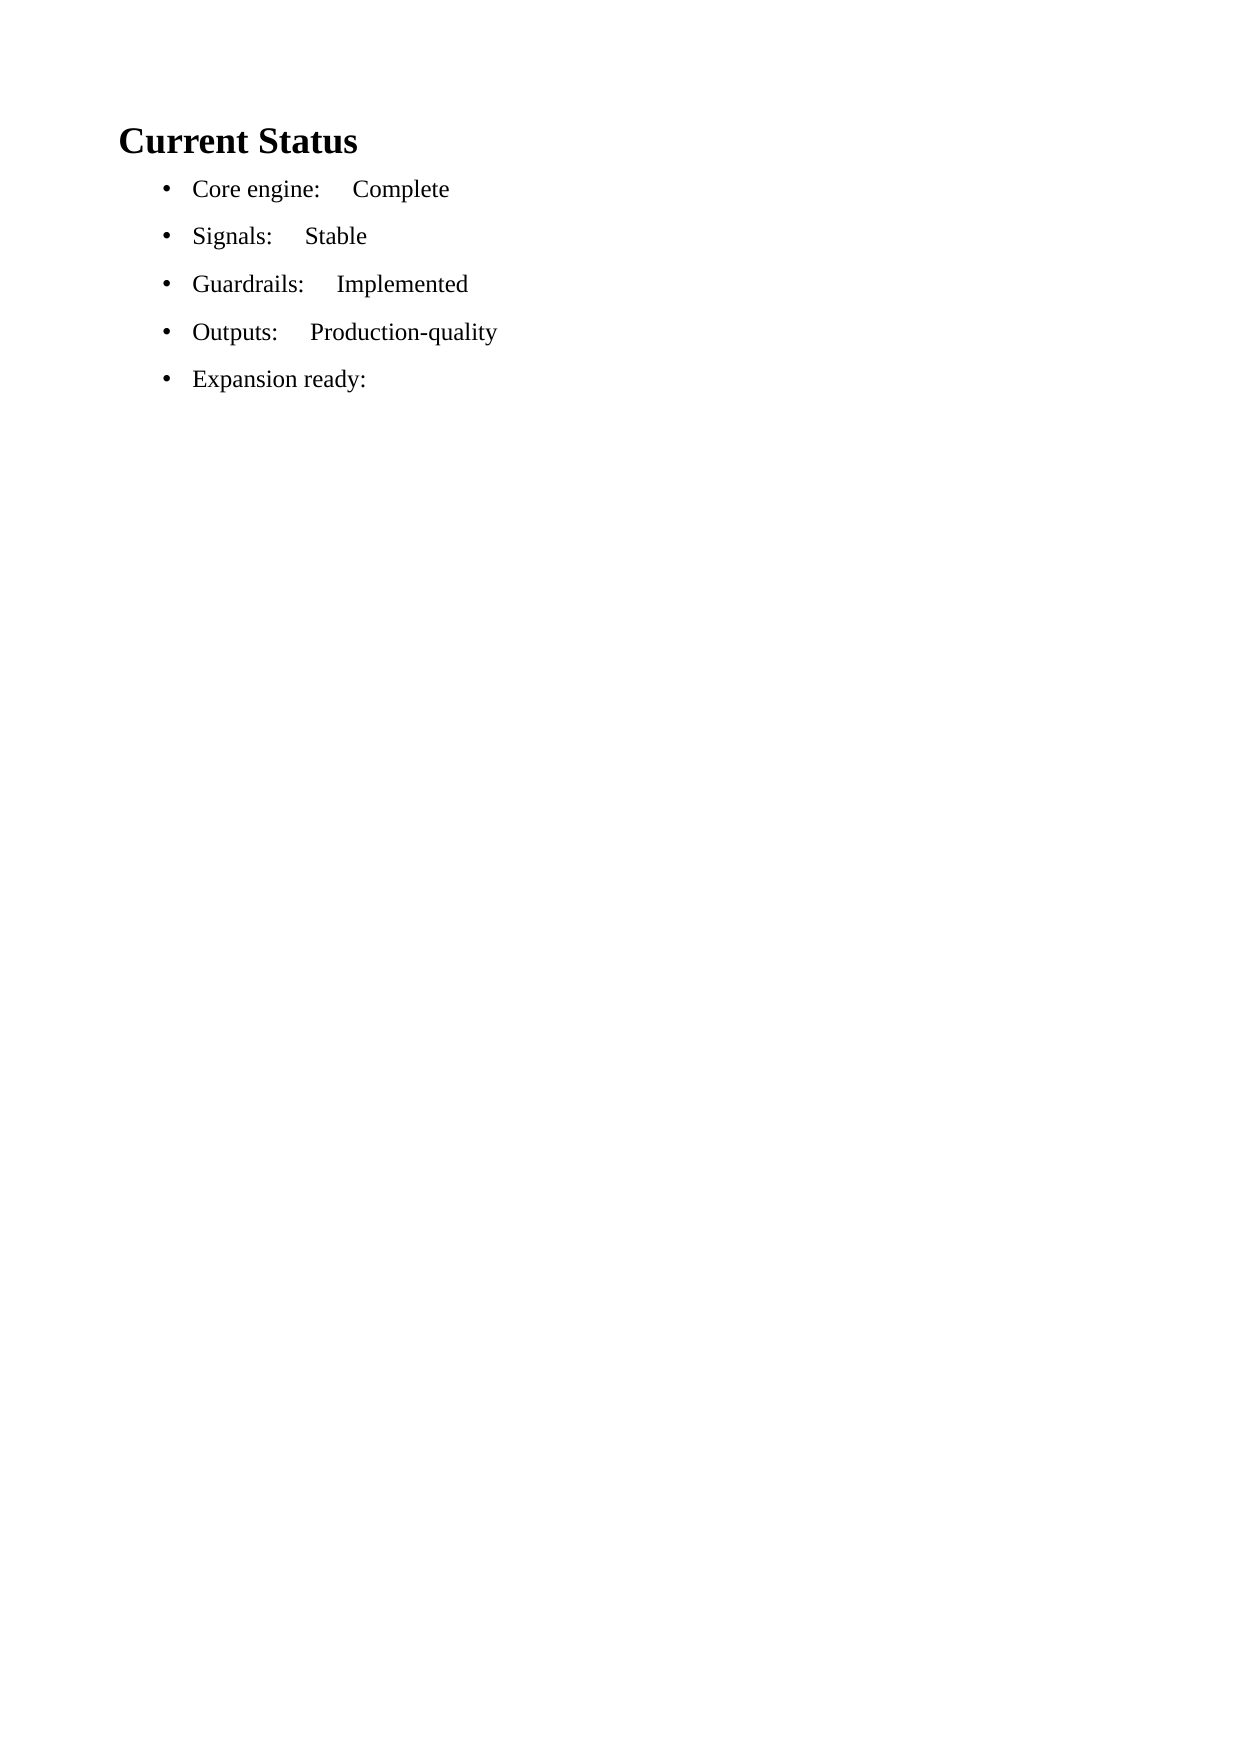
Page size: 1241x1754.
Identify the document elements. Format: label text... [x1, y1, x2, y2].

list Guardrails: ✅ Implemented [162, 269, 1122, 298]
list Outputs: ✅ Production-quality [162, 317, 1122, 345]
subtitle Current Status [118, 118, 1122, 161]
list Signals: ✅ Stable [162, 221, 1122, 250]
list Core engine: ✅ Complete [162, 174, 1122, 202]
list Expansion ready: 🚀 [162, 364, 1122, 393]
